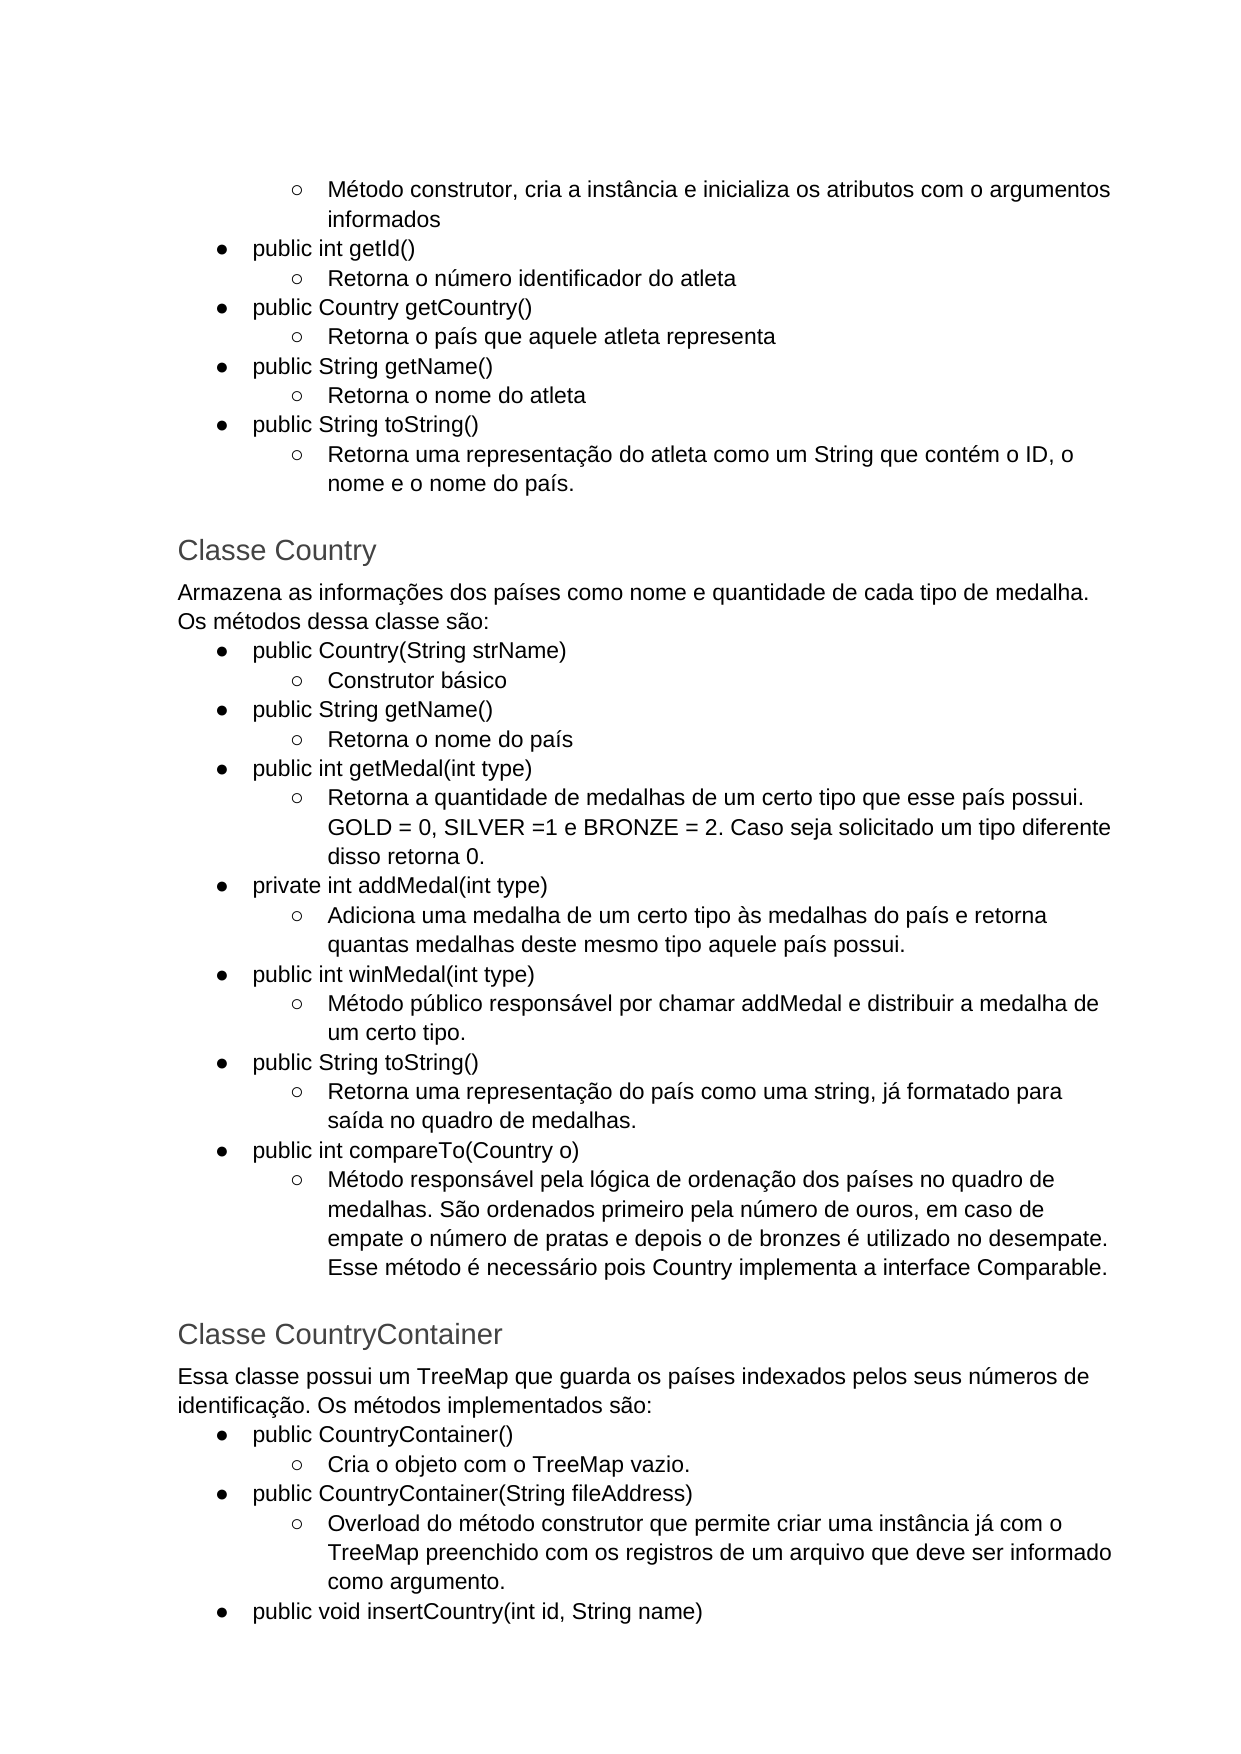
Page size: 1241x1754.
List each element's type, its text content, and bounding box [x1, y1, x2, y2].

list public CountryContainer() [215, 1422, 1122, 1448]
list Cria o objeto com o TreeMap vazio. [290, 1452, 1122, 1477]
list public String toString() [215, 1049, 1122, 1075]
list public CountryContainer(String fileAddress) [215, 1481, 1122, 1507]
list private int addMedal(int type) [215, 873, 1122, 899]
subtitle Classe CountryContainer [177, 1318, 1122, 1350]
list Retorna o país que aquele atleta representa [290, 324, 1122, 350]
list Método construtor, cria a instância e inicializa os atributos com o argumentos informados [290, 177, 1122, 232]
list public void insertCountry(int id, String name) [215, 1598, 1122, 1624]
list Retorna a quantidade de medalhas de um certo tipo que esse país possui. GOLD = 0, SILVER =1 e BRONZE = 2. Caso seja solicitado um tipo diferente disso retorna 0. [290, 785, 1122, 869]
list Retorna o nome do país [290, 726, 1122, 752]
list public Country(String strName) [215, 638, 1122, 664]
list Retorna o número identificador do atleta [290, 265, 1122, 291]
list public int winMedal(int type) [215, 961, 1122, 987]
list Construtor básico [290, 667, 1122, 693]
list Método responsável pela lógica de ordenação dos países no quadro de medalhas. São ordenados primeiro pela número de ouros, em caso de empate o número de pratas e depois o de bronzes é utilizado no desempate. Esse método é necessário pois Country implementa a interface Comparable. [290, 1167, 1122, 1281]
list public Country getCountry() [215, 295, 1122, 320]
text Os métodos dessa classe são: [177, 609, 1122, 634]
list Overload do método construtor que permite criar uma instância já com o TreeMap preenchido com os registros de um arquivo que deve ser informado como argumento. [290, 1510, 1122, 1595]
text Essa classe possui um TreeMap que guarda os países indexados pelos seus números de identificação. Os métodos implementados são: [177, 1363, 1122, 1418]
list public String toString() [215, 412, 1122, 438]
list Retorna uma representação do atleta como um String que contém o ID, o nome e o nome do país. [290, 442, 1122, 497]
list Adiciona uma medalha de um certo tipo às medalhas do país e retorna quantas medalhas deste mesmo tipo aquele país possui. [290, 902, 1122, 957]
list public int compareTo(Country o) [215, 1137, 1122, 1163]
list public int getMedal(int type) [215, 756, 1122, 781]
text Armazena as informações dos países como nome e quantidade de cada tipo de medalha. [177, 579, 1122, 605]
list public int getId() [215, 236, 1122, 262]
list public String getName() [215, 697, 1122, 722]
list public String getName() [215, 353, 1122, 379]
subtitle Classe Country [177, 534, 1122, 566]
list Método público responsável por chamar addMedal e distribuir a medalha de um certo tipo. [290, 991, 1122, 1046]
list Retorna uma representação do país como uma string, já formatado para saída no quadro de medalhas. [290, 1079, 1122, 1134]
list Retorna o nome do atleta [290, 383, 1122, 408]
